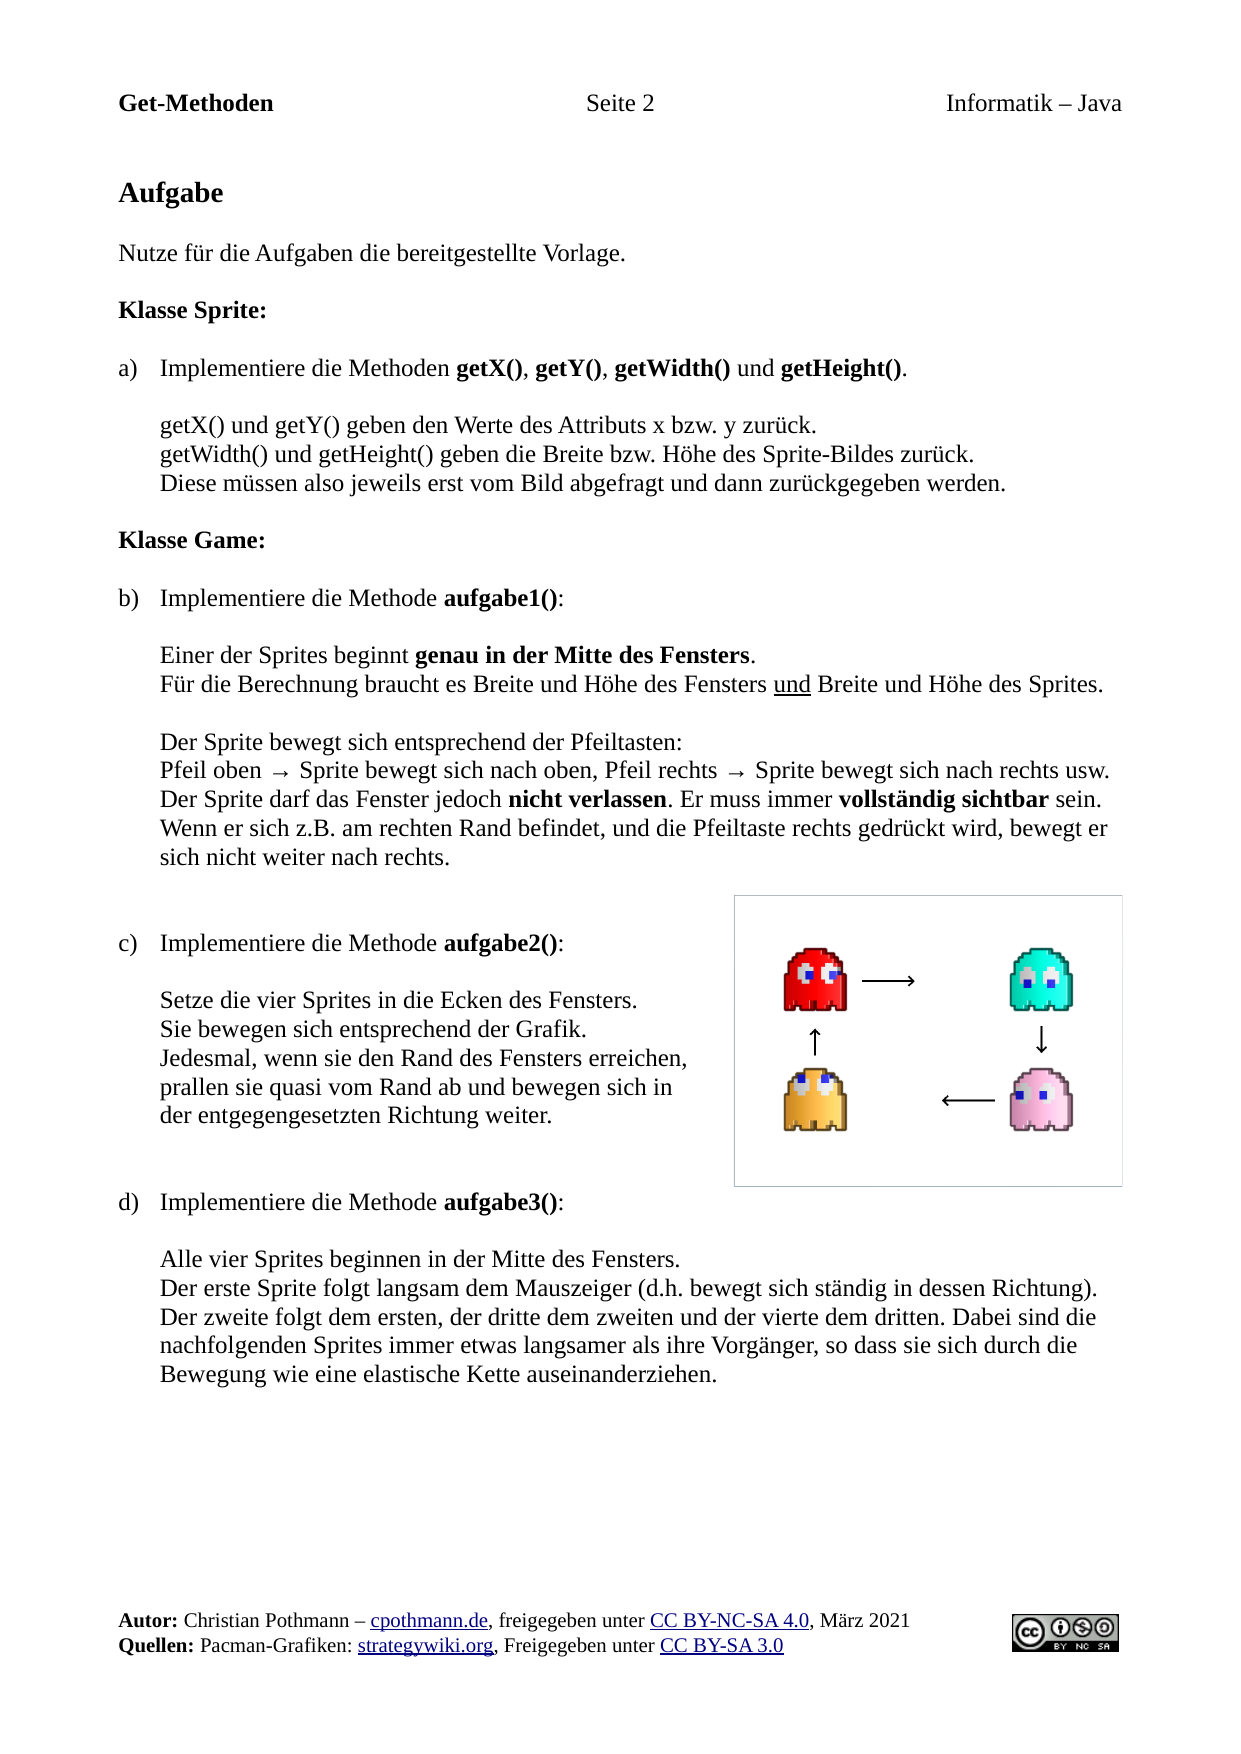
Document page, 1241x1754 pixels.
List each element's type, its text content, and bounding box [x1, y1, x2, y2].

list Implementiere die Methoden getX(), getY(), getWidth() und getHeight(). getX() und getY() geben den Werte des Attributs x bzw. y zurück. getWidth() und getHeight() geben die Breite bzw. Höhe des Sprite-Bildes zurück. Diese müssen also jeweils erst vom Bild abgefragt und dann zurückgegeben werden. [118, 353, 1122, 497]
text Klasse Sprite: [118, 295, 1122, 324]
picture [1012, 1614, 1119, 1652]
list Implementiere die Methode aufgabe1(): Einer der Sprites beginnt genau in der Mitte des Fensters. Für die Berechnung braucht es Breite und Höhe des Fensters und Breite und Höhe des Sprites. Der Sprite bewegt sich entsprechend der Pfeiltasten: Pfeil oben → Sprite bewegt sich nach oben, Pfeil rechts → Sprite bewegt sich nach rechts usw. Der Sprite darf das Fenster jedoch nicht verlassen. Er muss immer vollständig sichtbar sein. Wenn er sich z.B. am rechten Rand befindet, und die Pfeiltaste rechts gedrückt wird, bewegt er sich nicht weiter nach rechts. [118, 583, 1122, 870]
text Autor: Christian Pothmann – cpothmann.de, freigegeben unter CC BY-NC-SA 4.0, März 2021 [118, 1608, 1122, 1632]
picture [733, 895, 1123, 1187]
list Implementiere die Methode aufgabe3(): Alle vier Sprites beginnen in der Mitte des Fensters. Der erste Sprite folgt langsam dem Mauszeiger (d.h. bewegt sich ständig in dessen Richtung). Der zweite folgt dem ersten, der dritte dem zweiten und der vierte dem dritten. Dabei sind die nachfolgenden Sprites immer etwas langsamer als ihre Vorgänger, so dass sie sich durch die Bewegung wie eine elastische Kette auseinanderziehen. [118, 1187, 1122, 1388]
text Klasse Game: [118, 525, 1122, 554]
list Implementiere die Methode aufgabe2(): Setze die vier Sprites in die Ecken des Fensters. Sie bewegen sich entsprechend der Grafik. Jedesmal, wenn sie den Rand des Fensters erreichen, prallen sie quasi vom Rand ab und bewegen sich in der entgegengesetzten Richtung weiter. [118, 928, 733, 1129]
text Nutze für die Aufgaben die bereitgestellte Vorlage. [118, 238, 1122, 267]
text Aufgabe [118, 176, 1122, 209]
text Quellen: Pacman-Grafiken: strategywiki.org, Freigegeben unter CC BY-SA 3.0 [118, 1632, 1122, 1657]
